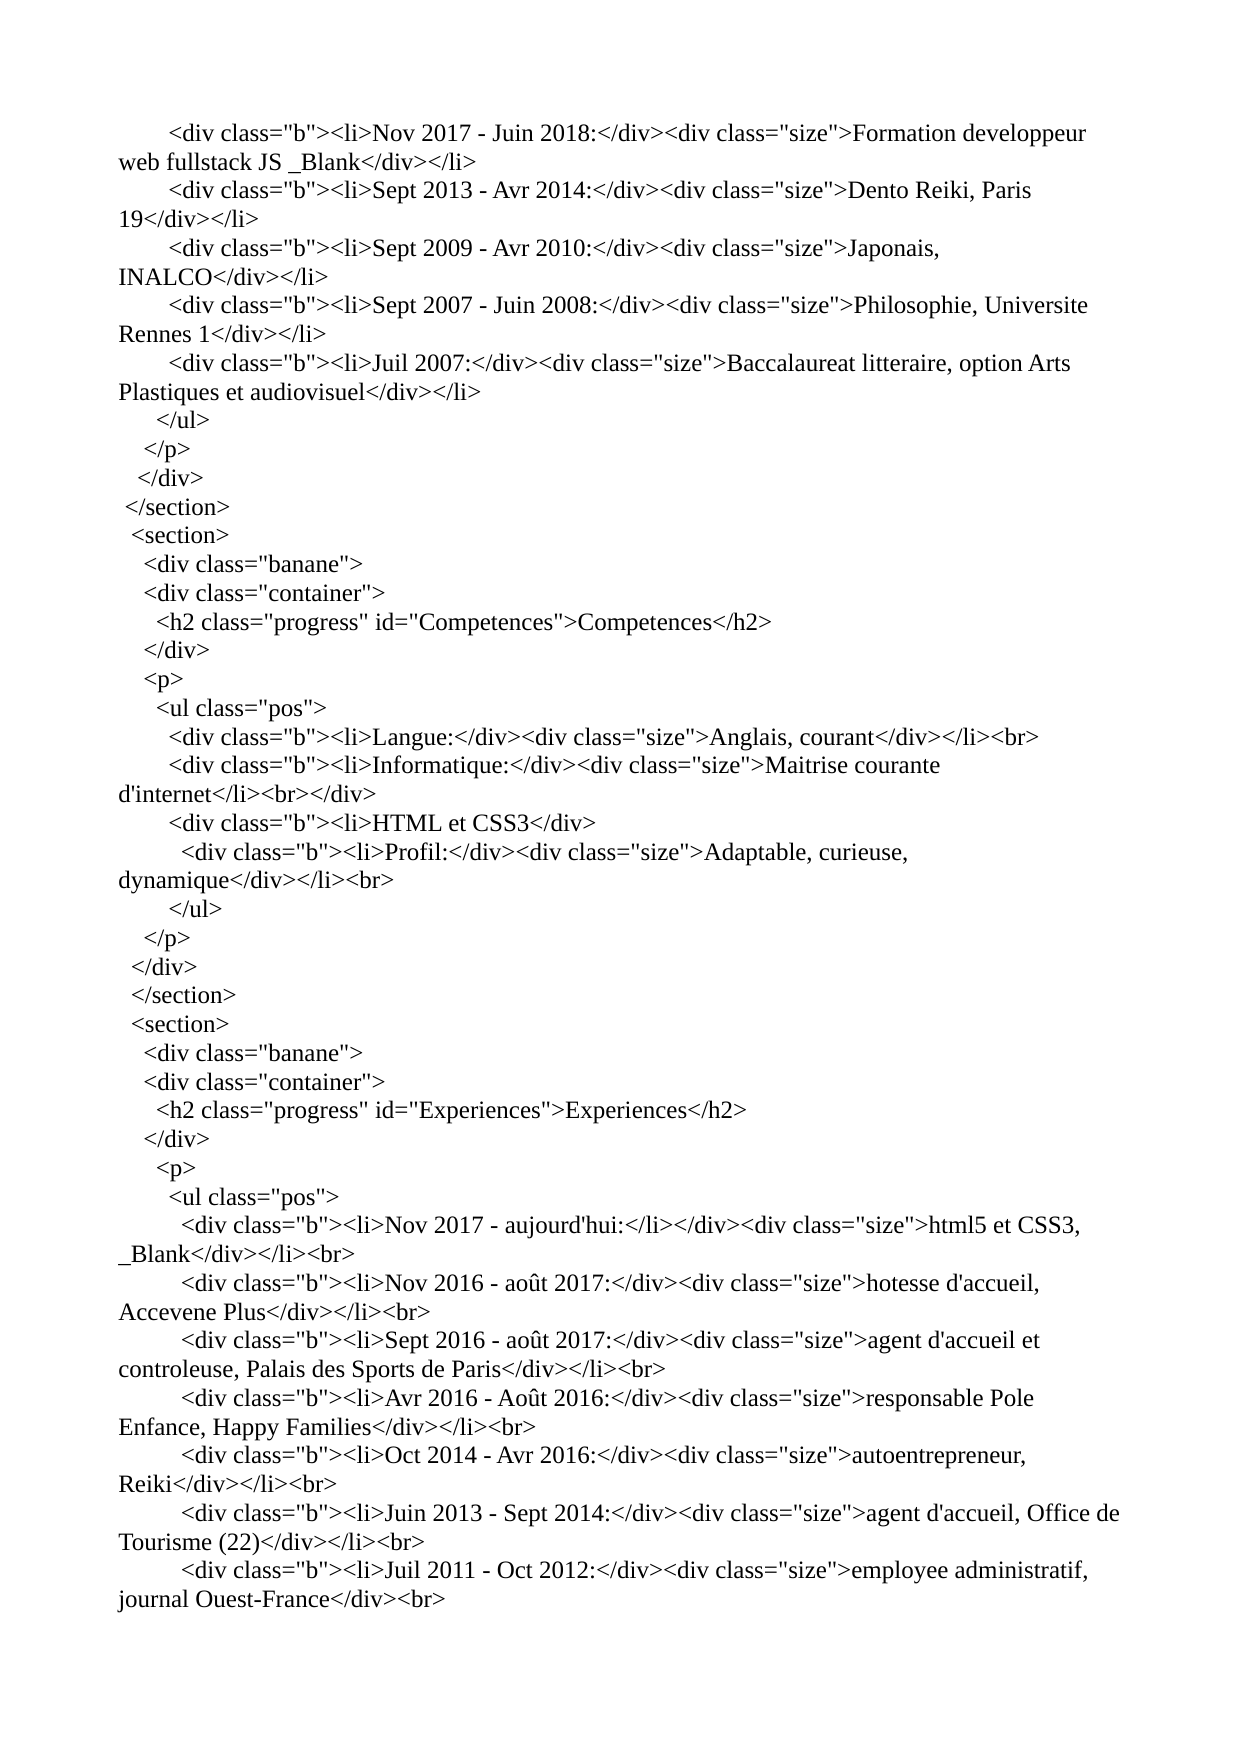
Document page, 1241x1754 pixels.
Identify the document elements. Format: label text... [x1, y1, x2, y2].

text </p> [118, 434, 1122, 463]
text <div class="b"><li>Nov 2017 - Juin 2018:</div><div class="size">Formation developpeur web fullstack JS _Blank</div></li> [118, 118, 1122, 176]
text <div class="b"><li>Avr 2016 - Août 2016:</div><div class="size">responsable Pole Enfance, Happy Families</div></li><br> [118, 1383, 1122, 1441]
text </ul> [118, 406, 1122, 434]
text <section> [118, 1009, 1122, 1038]
text </div> [118, 952, 1122, 981]
text <div class="banane"> [118, 549, 1122, 578]
text </ul> [118, 894, 1122, 923]
text </div> [118, 636, 1122, 664]
text <div class="b"><li>Sept 2016 - août 2017:</div><div class="size">agent d'accueil et controleuse, Palais des Sports de Paris</div></li><br> [118, 1326, 1122, 1383]
text <div class="b"><li>Nov 2016 - août 2017:</div><div class="size">hotesse d'accueil, Accevene Plus</div></li><br> [118, 1268, 1122, 1326]
text <div class="b"><li>Nov 2017 - aujourd'hui:</li></div><div class="size">html5 et CSS3, _Blank</div></li><br> [118, 1211, 1122, 1268]
text <div class="b"><li>Langue:</div><div class="size">Anglais, courant</div></li><br> [118, 722, 1122, 751]
text <div class="b"><li>HTML et CSS3</div> [118, 808, 1122, 837]
text <div class="b"><li>Juin 2013 - Sept 2014:</div><div class="size">agent d'accueil, Office de Tourisme (22)</div></li><br> [118, 1498, 1122, 1556]
text <div class="b"><li>Sept 2007 - Juin 2008:</div><div class="size">Philosophie, Universite Rennes 1</div></li> [118, 291, 1122, 348]
text <div class="b"><li>Juil 2007:</div><div class="size">Baccalaureat litteraire, option Arts Plastiques et audiovisuel</div></li> [118, 348, 1122, 406]
text </section> [118, 492, 1122, 521]
text <div class="b"><li>Profil:</div><div class="size">Adaptable, curieuse, dynamique</div></li><br> [118, 837, 1122, 894]
text <div class="b"><li>Juil 2011 - Oct 2012:</div><div class="size">employee administratif, journal Ouest-France</div><br> [118, 1556, 1122, 1613]
text <p> [118, 1153, 1122, 1182]
text <div class="b"><li>Oct 2014 - Avr 2016:</div><div class="size">autoentrepreneur, Reiki</div></li><br> [118, 1441, 1122, 1498]
text <div class="banane"> [118, 1038, 1122, 1067]
text <h2 class="progress" id="Experiences">Experiences</h2> [118, 1096, 1122, 1124]
text <h2 class="progress" id="Competences">Competences</h2> [118, 607, 1122, 636]
text <p> [118, 664, 1122, 693]
text <div class="b"><li>Informatique:</div><div class="size">Maitrise courante d'internet</li><br></div> [118, 751, 1122, 808]
text </div> [118, 463, 1122, 492]
text <section> [118, 521, 1122, 549]
text <ul class="pos"> [118, 693, 1122, 722]
text <div class="container"> [118, 1067, 1122, 1096]
text </p> [118, 923, 1122, 952]
text </div> [118, 1124, 1122, 1153]
text <div class="b"><li>Sept 2013 - Avr 2014:</div><div class="size">Dento Reiki, Paris 19</div></li> [118, 176, 1122, 233]
text <div class="container"> [118, 578, 1122, 607]
text <ul class="pos"> [118, 1182, 1122, 1211]
text <div class="b"><li>Sept 2009 - Avr 2010:</div><div class="size">Japonais, INALCO</div></li> [118, 233, 1122, 291]
text </section> [118, 981, 1122, 1009]
